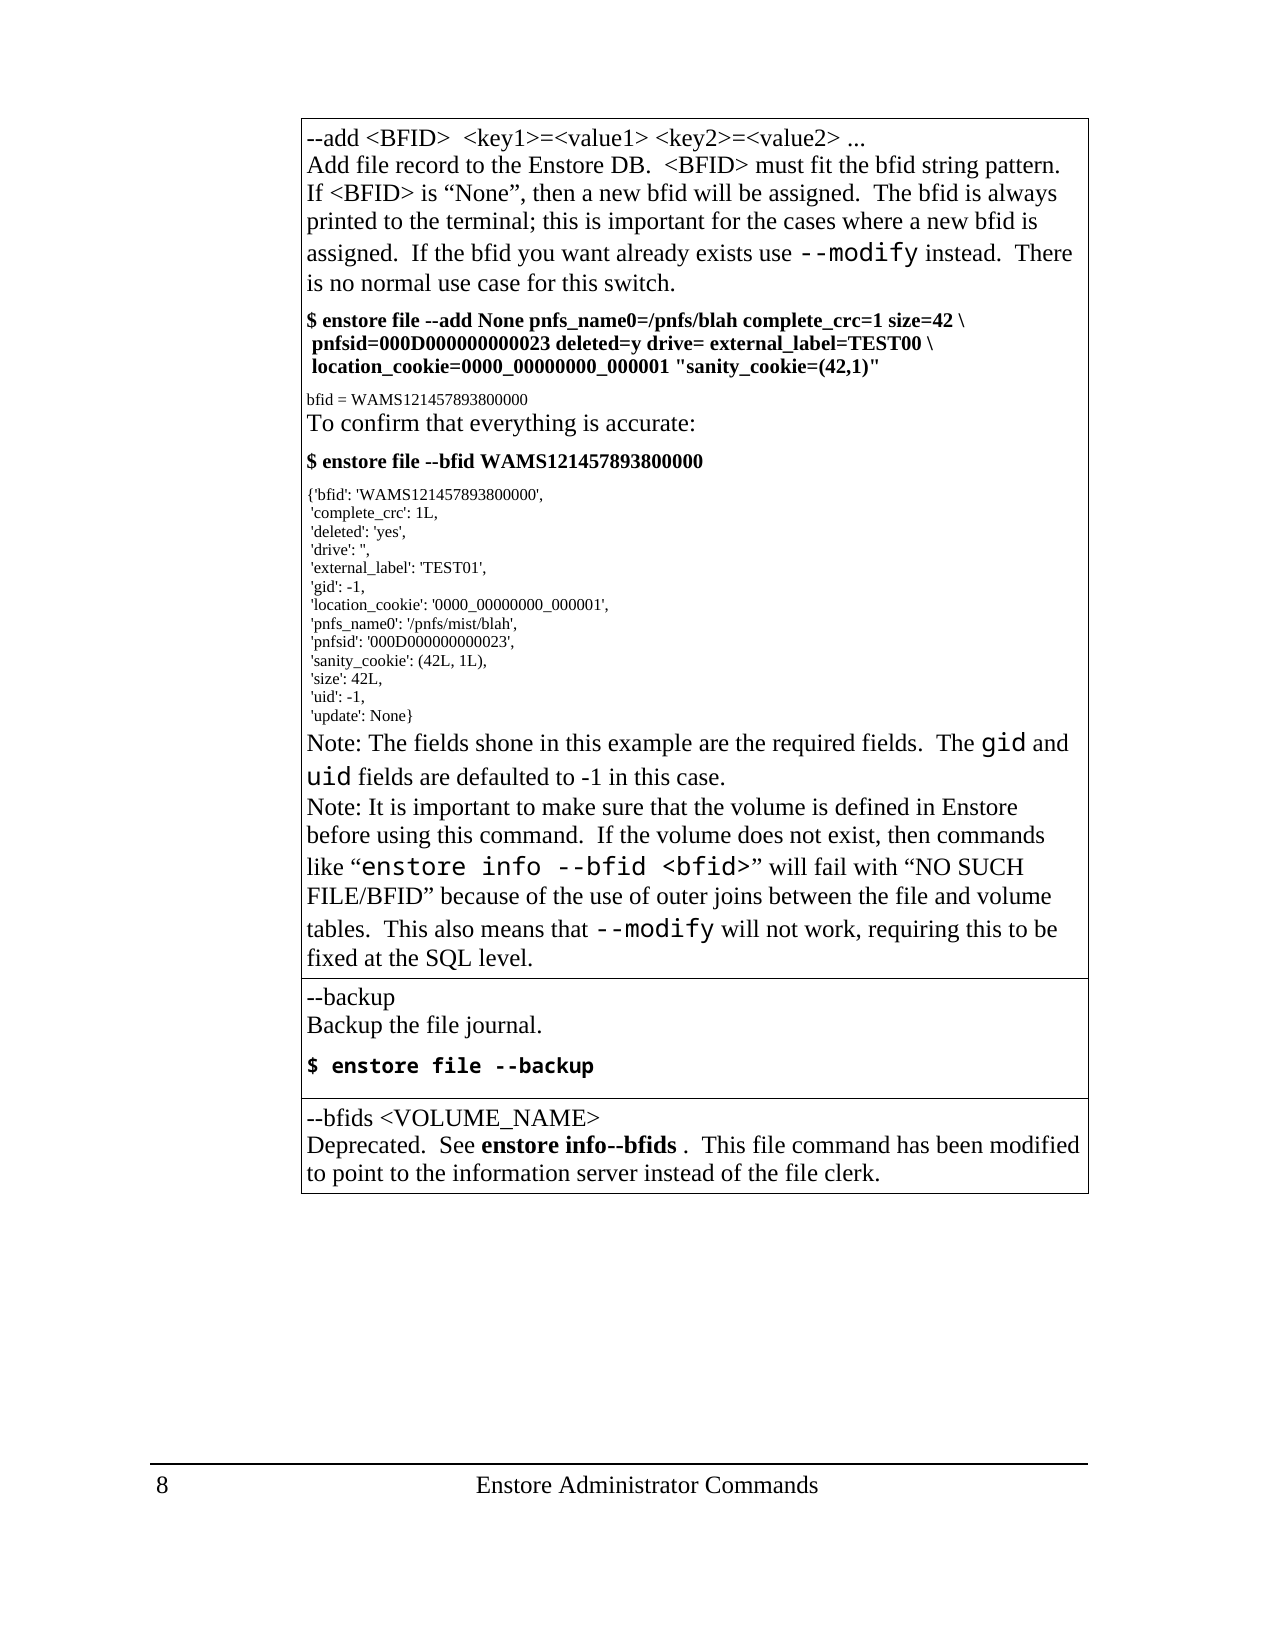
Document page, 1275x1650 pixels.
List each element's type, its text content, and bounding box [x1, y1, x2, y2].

table_cell --bfids <VOLUME_NAME> Deprecated. See enstore info‑‑bfids . This file command has been modified to point to the information server instead of the file clerk. [302, 1099, 1088, 1193]
table_cell --add <BFID> <key1>=<value1> <key2>=<value2> ... Add file record to the Enstore DB. <BFID> must fit the bfid string pattern. If <BFID> is “None”, then a new bfid will be assigned. The bfid is always printed to the terminal; this is important for the cases where a new bfid is assigned. If the bfid you want already exists use ‑‑modify instead. There is no normal use case for this switch. $ enstore file --add None pnfs_name0=/pnfs/blah complete_crc=1 size=42 \ pnfsid=000D000000000023 deleted=y drive= external_label=TEST00 \ location_cookie=0000_00000000_000001 "sanity_cookie=(42,1)" bfid = WAMS121457893800000 To confirm that everything is accurate: $ enstore file --bfid WAMS121457893800000 {'bfid': 'WAMS121457893800000', 'complete_crc': 1L, 'deleted': 'yes', 'drive': '', 'external_label': 'TEST01', 'gid': -1, 'location_cookie': '0000_00000000_000001', 'pnfs_name0': '/pnfs/mist/blah', 'pnfsid': '000D000000000023', 'sanity_cookie': (42L, 1L), 'size': 42L, 'uid': -1, 'update': None} Note: The fields shone in this example are the required fields. The gid and uid fields are defaulted to ‑1 in this case. Note: It is important to make sure that the volume is defined in Enstore before using this command. If the volume does not exist, then commands like “enstore info ‑‑bfid <bfid>” will fail with “NO SUCH FILE/BFID” because of the use of outer joins between the file and volume tables. This also means that ‑‑modify will not work, requiring this to be fixed at the SQL level. [302, 119, 1088, 978]
table_cell --backup Backup the file journal. $ enstore file --backup [302, 979, 1088, 1098]
